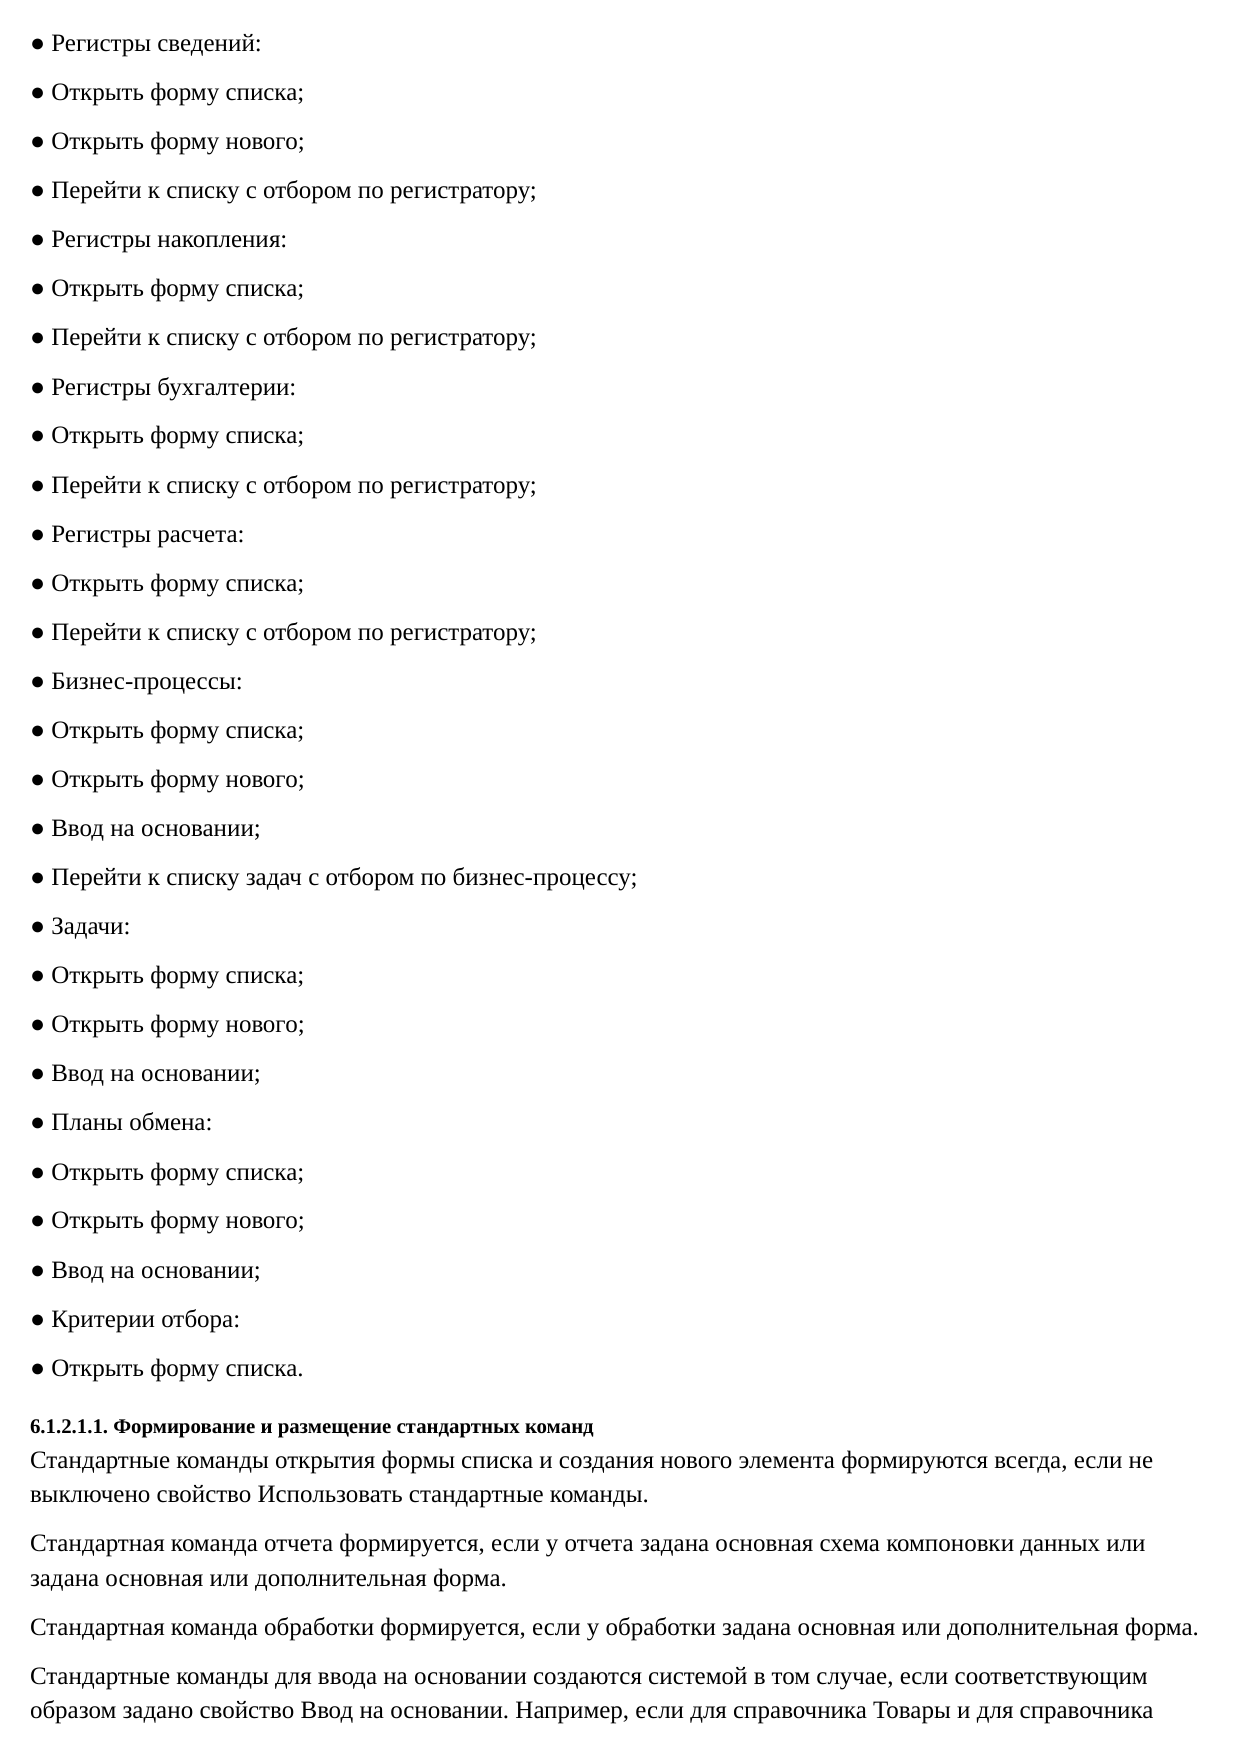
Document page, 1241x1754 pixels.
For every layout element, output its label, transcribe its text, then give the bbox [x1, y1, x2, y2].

text Стандартная команда отчета формируется, если у отчета задана основная схема компоновки данных или задана основная или дополнительная форма. [30, 1528, 1211, 1591]
text ● Перейти к списку с отбором по регистратору; [30, 617, 1211, 646]
text ● Открыть форму нового; [30, 1009, 1211, 1038]
text ● Открыть форму списка; [30, 77, 1211, 106]
text Стандартные команды для ввода на основании создаются системой в том случае, если соответствующим образом задано свойство Ввод на основании. Например, если для справочника Товары и для справочника [30, 1661, 1211, 1724]
text ● Регистры расчета: [30, 519, 1211, 547]
text ● Открыть форму нового; [30, 764, 1211, 793]
text ● Открыть форму списка; [30, 568, 1211, 597]
text ● Открыть форму списка. [30, 1353, 1211, 1382]
text Стандартная команда обработки формируется, если у обработки задана основная или дополнительная форма. [30, 1612, 1211, 1641]
text ● Критерии отбора: [30, 1304, 1211, 1332]
text ● Открыть форму нового; [30, 126, 1211, 155]
text Стандартные команды открытия формы списка и создания нового элемента формируются всегда, если не выключено свойство Использовать стандартные команды. [30, 1445, 1211, 1508]
text ● Бизнес-процессы: [30, 666, 1211, 695]
text ● Открыть форму нового; [30, 1206, 1211, 1234]
text ● Задачи: [30, 911, 1211, 940]
text ● Открыть форму списка; [30, 715, 1211, 744]
text ● Перейти к списку задач с отбором по бизнес-процессу; [30, 862, 1211, 891]
text ● Регистры накопления: [30, 224, 1211, 253]
text ● Перейти к списку с отбором по регистратору; [30, 175, 1211, 204]
subtitle 6.1.2.1.1. Формирование и размещение стандартных команд [30, 1414, 1211, 1438]
text ● Ввод на основании; [30, 813, 1211, 842]
text ● Открыть форму списка; [30, 421, 1211, 449]
text ● Ввод на основании; [30, 1255, 1211, 1283]
text ● Открыть форму списка; [30, 273, 1211, 302]
text ● Регистры сведений: [30, 28, 1211, 57]
text ● Открыть форму списка; [30, 1157, 1211, 1185]
text ● Планы обмена: [30, 1107, 1211, 1136]
text ● Регистры бухгалтерии: [30, 372, 1211, 400]
text ● Ввод на основании; [30, 1058, 1211, 1087]
text ● Перейти к списку с отбором по регистратору; [30, 470, 1211, 498]
text ● Открыть форму списка; [30, 960, 1211, 989]
text ● Перейти к списку с отбором по регистратору; [30, 322, 1211, 351]
